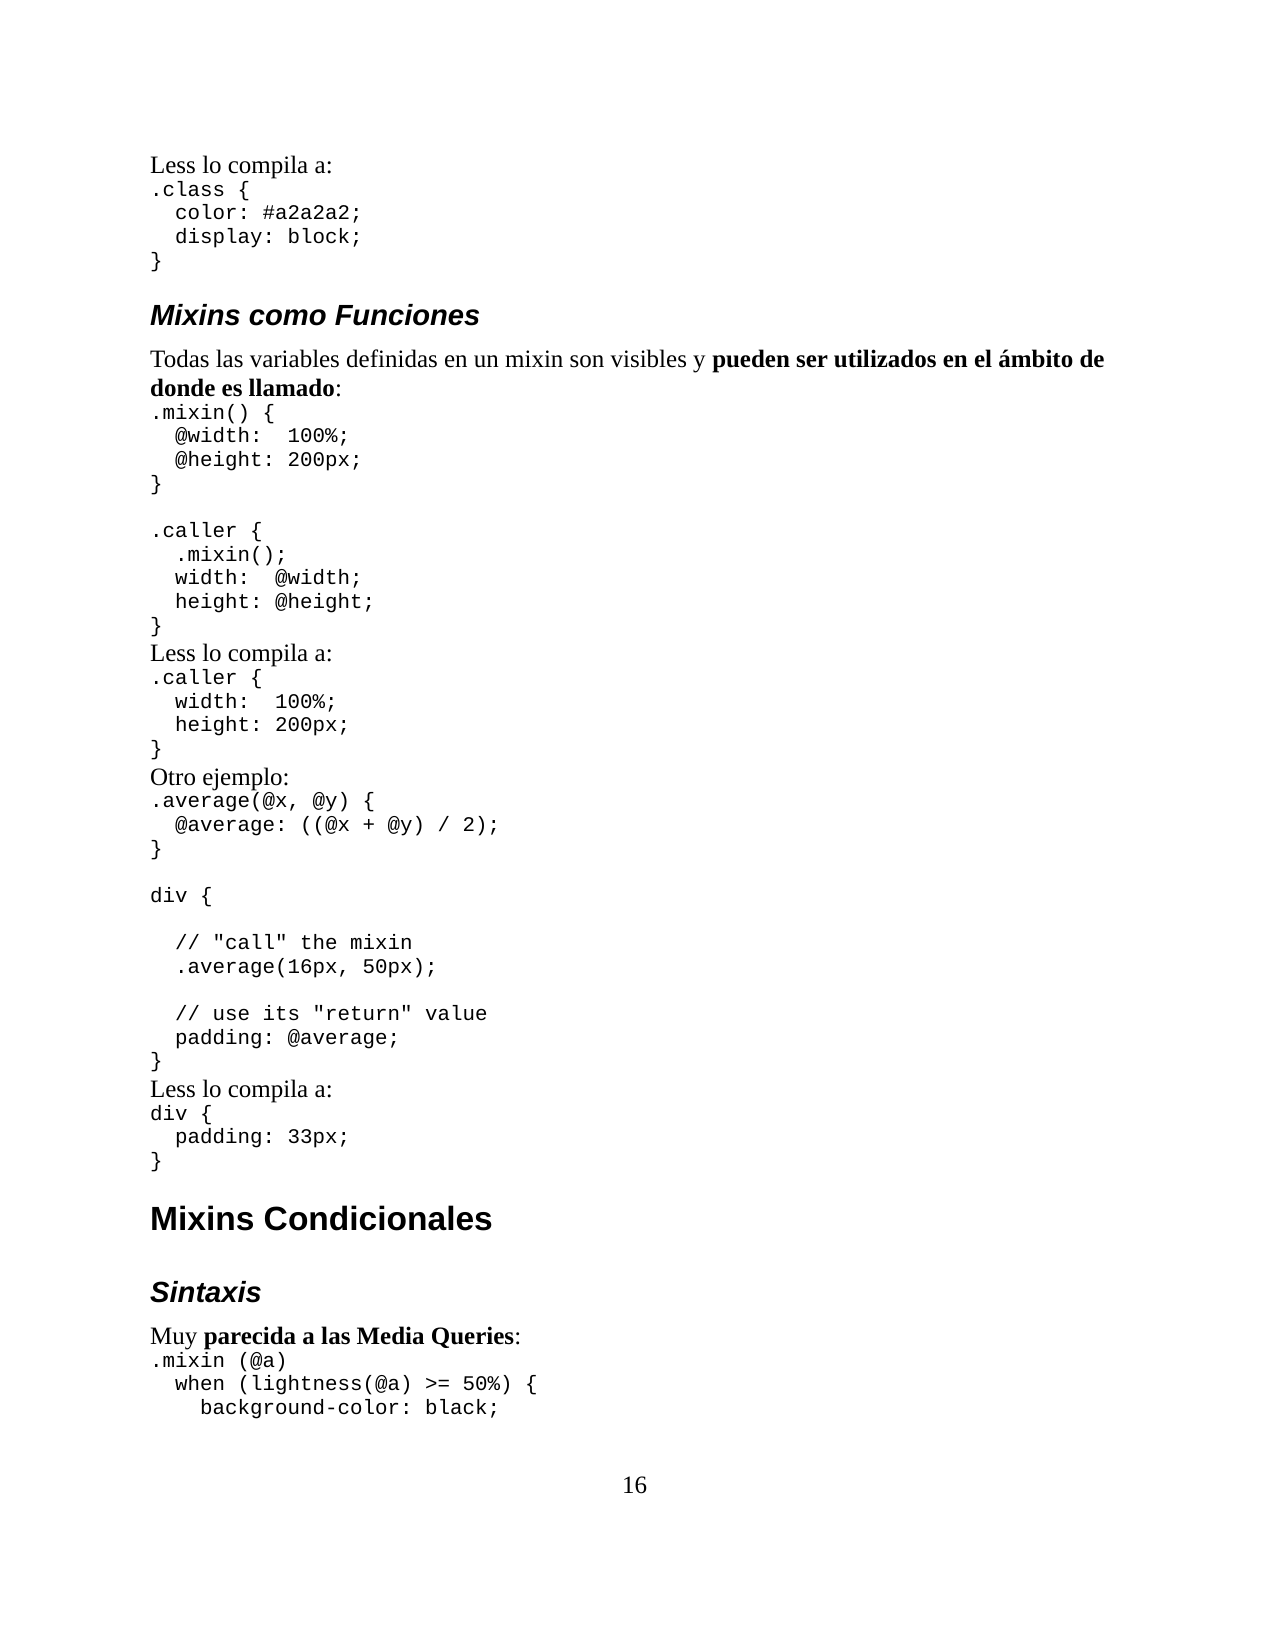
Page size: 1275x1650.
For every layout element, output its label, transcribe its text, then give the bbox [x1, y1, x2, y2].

text } [150, 1051, 1125, 1074]
text Muy parecida a las Media Queries: [150, 1321, 1125, 1350]
text width: 100%; [150, 691, 1125, 714]
text } [150, 838, 1125, 861]
text } [150, 473, 1125, 496]
text Less lo compila a: [150, 638, 1125, 667]
subtitle Mixins como Funciones [150, 298, 1125, 332]
text div { [150, 1103, 1125, 1127]
text // use its "return" value [150, 1003, 1125, 1027]
text .caller { [150, 520, 1125, 544]
text Otro ejemplo: [150, 762, 1125, 790]
text height: @height; [150, 591, 1125, 615]
text // "call" the mixin [150, 932, 1125, 956]
text @average: ((@x + @y) / 2); [150, 814, 1125, 838]
subtitle Mixins Condicionales [150, 1199, 1125, 1237]
text color: #a2a2a2; [150, 202, 1125, 226]
text .average(@x, @y) { [150, 790, 1125, 814]
text .mixin() { [150, 402, 1125, 426]
text when (lightness(@a) >= 50%) { [150, 1373, 1125, 1397]
text .mixin (@a) [150, 1350, 1125, 1373]
text @height: 200px; [150, 449, 1125, 473]
text background-color: black; [150, 1397, 1125, 1421]
text @width: 100%; [150, 426, 1125, 449]
text .mixin(); [150, 544, 1125, 567]
text } [150, 615, 1125, 638]
text .class { [150, 179, 1125, 202]
text Less lo compila a: [150, 150, 1125, 179]
text padding: @average; [150, 1027, 1125, 1051]
text width: @width; [150, 567, 1125, 591]
text Todas las variables definidas en un mixin son visibles y pueden ser utilizados en el ámbito de donde es llamado: [150, 344, 1125, 402]
text padding: 33px; [150, 1127, 1125, 1150]
text } [150, 250, 1125, 273]
text Less lo compila a: [150, 1074, 1125, 1103]
text } [150, 1150, 1125, 1174]
text height: 200px; [150, 714, 1125, 738]
subtitle Sintaxis [150, 1275, 1125, 1308]
text } [150, 738, 1125, 762]
text div { [150, 885, 1125, 909]
text display: block; [150, 226, 1125, 250]
text .average(16px, 50px); [150, 956, 1125, 979]
text .caller { [150, 667, 1125, 691]
